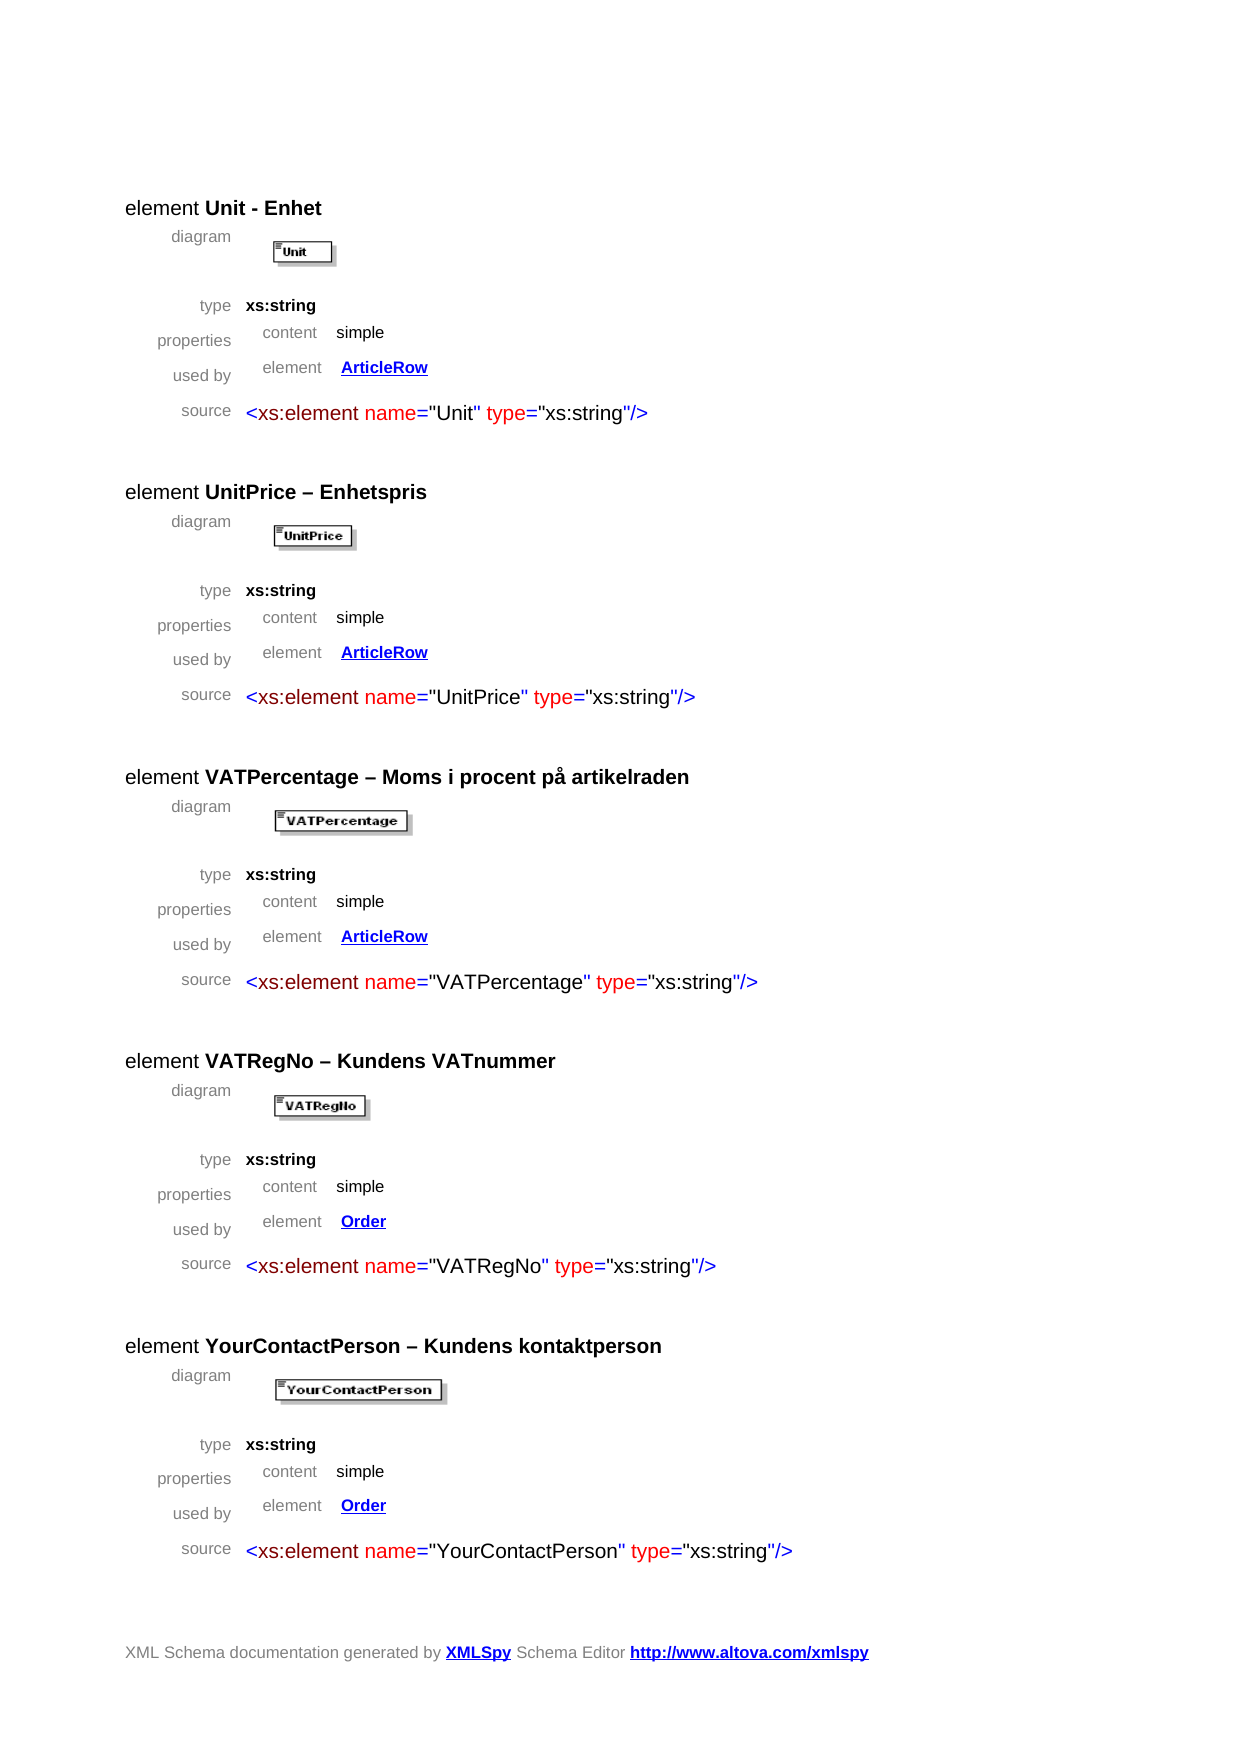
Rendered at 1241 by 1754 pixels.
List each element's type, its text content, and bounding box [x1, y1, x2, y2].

table_cell <xs:element name="VATRegNo" type="xs:string"/> [238, 1246, 1143, 1286]
table_header content [246, 892, 329, 911]
table_header ArticleRow [334, 358, 444, 377]
table_header content [246, 608, 329, 627]
table_header diagram [118, 789, 238, 857]
table_cell <xs:element name="YourContactPerson" type="xs:string"/> [238, 1531, 1143, 1571]
table_cell xs:string [238, 1427, 1143, 1461]
table_cell source [118, 393, 238, 432]
table_cell <xs:element name="UnitPrice" type="xs:string"/> [238, 677, 1143, 717]
table_header simple [329, 892, 401, 911]
table_header simple [329, 323, 401, 342]
table_header element [246, 358, 333, 377]
table_cell <xs:element name="VATPercentage" type="xs:string"/> [238, 962, 1143, 1001]
table_cell type [118, 1427, 238, 1461]
table_cell source [118, 962, 238, 1001]
table_header simple [329, 608, 401, 627]
table_cell [238, 1212, 1143, 1246]
table_cell used by [118, 358, 238, 393]
table_cell used by [118, 1496, 238, 1531]
table_header [238, 789, 1143, 857]
table_header diagram [118, 1073, 238, 1142]
table_header ArticleRow [334, 643, 444, 662]
table_cell properties [118, 323, 238, 358]
picture [262, 521, 369, 556]
table_cell properties [118, 892, 238, 927]
table_cell xs:string [238, 1142, 1143, 1177]
table_cell used by [118, 927, 238, 962]
table_header Order [334, 1212, 403, 1231]
table_cell type [118, 288, 238, 323]
table_header [238, 1073, 1143, 1142]
table_header diagram [118, 220, 238, 288]
table_header Order [334, 1496, 403, 1515]
table_cell [238, 323, 1143, 358]
text element Unit - Enhet [125, 196, 1115, 219]
picture [262, 1090, 383, 1126]
picture [262, 1374, 461, 1410]
table_header element [246, 927, 333, 946]
table_header [238, 1358, 1143, 1427]
text XML Schema documentation generated by XMLSpy Schema Editor http://www.altova.com/xmlspy [125, 1642, 1115, 1662]
table_header element [246, 1496, 333, 1515]
table_cell [238, 1461, 1143, 1496]
table_header diagram [118, 1358, 238, 1427]
table_header content [246, 1177, 329, 1196]
table_header content [246, 1461, 329, 1481]
picture [262, 236, 348, 272]
text element UnitPrice – Enhetspris [125, 480, 1115, 504]
table_cell xs:string [238, 573, 1143, 608]
table_header element [246, 1212, 333, 1231]
picture [262, 805, 426, 841]
table_cell used by [118, 643, 238, 677]
table_cell xs:string [238, 858, 1143, 892]
table_cell [238, 608, 1143, 642]
table_cell [238, 358, 1143, 393]
table_header [238, 220, 1143, 288]
table_cell type [118, 1142, 238, 1177]
table_cell type [118, 858, 238, 892]
table_cell used by [118, 1212, 238, 1246]
table_header simple [329, 1177, 401, 1196]
table_cell properties [118, 1461, 238, 1496]
table_cell source [118, 1531, 238, 1571]
table_cell [238, 892, 1143, 927]
table_cell source [118, 677, 238, 717]
table_header content [246, 323, 329, 342]
text element VATPercentage – Moms i procent på artikelraden [125, 765, 1115, 789]
table_cell properties [118, 608, 238, 642]
table_header ArticleRow [334, 927, 444, 946]
table_header [238, 504, 1143, 573]
text element VATRegNo – Kundens VATnummer [125, 1049, 1115, 1073]
table_cell properties [118, 1177, 238, 1212]
table_cell [238, 643, 1143, 677]
table_header simple [329, 1461, 401, 1481]
table_header diagram [118, 504, 238, 573]
table_cell [238, 1177, 1143, 1212]
table_cell source [118, 1246, 238, 1286]
table_cell type [118, 573, 238, 608]
table_cell <xs:element name="Unit" type="xs:string"/> [238, 393, 1143, 432]
table_header element [246, 643, 333, 662]
table_cell [238, 1496, 1143, 1531]
table_cell xs:string [238, 288, 1143, 323]
table_cell [238, 927, 1143, 962]
text element YourContactPerson – Kundens kontaktperson [125, 1334, 1115, 1358]
